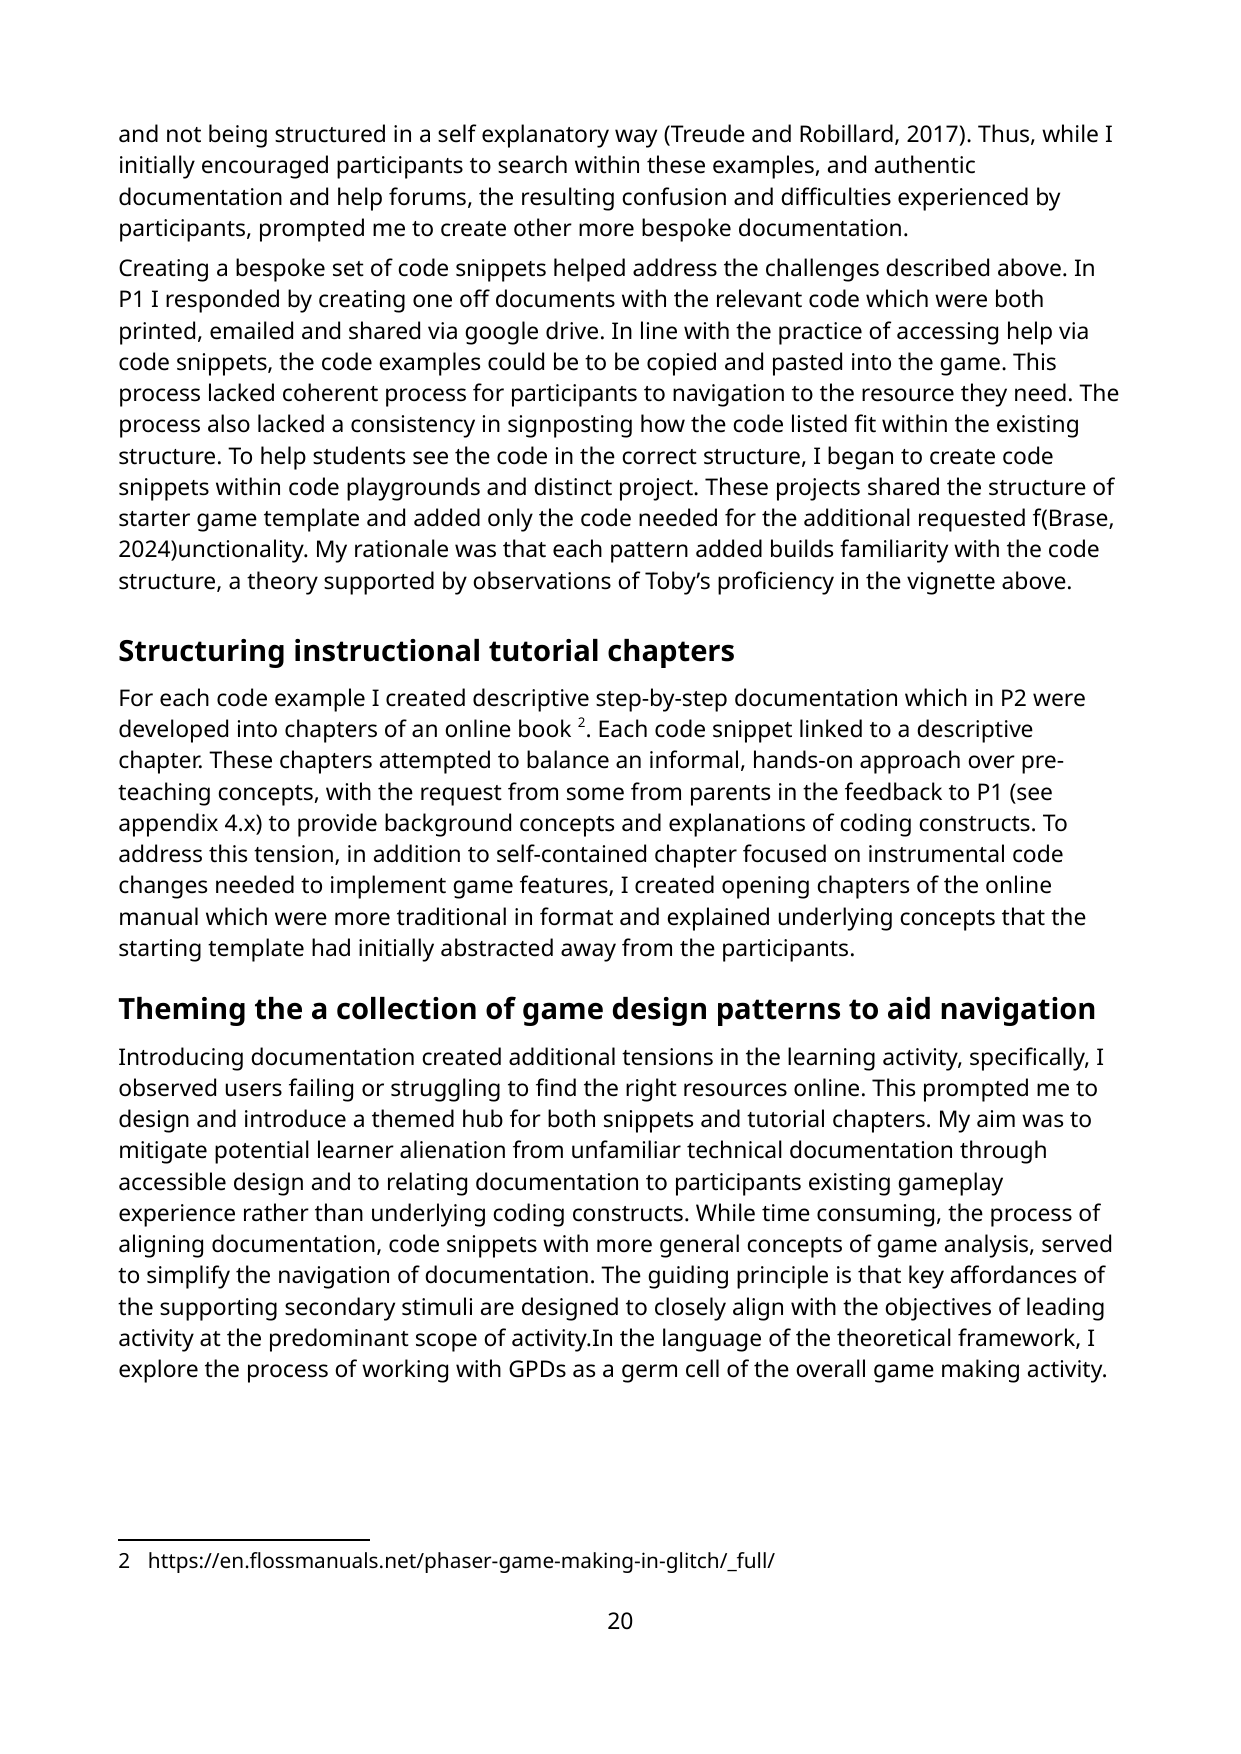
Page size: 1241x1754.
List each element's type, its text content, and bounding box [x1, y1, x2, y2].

text and not being structured in a self explanatory way (Treude and Robillard, 2017). Thus, while I initially encouraged participants to search within these examples, and authentic documentation and help forums, the resulting confusion and difficulties experienced by participants, prompted me to create other more bespoke documentation. [118, 118, 1122, 243]
text Introducing documentation created additional tensions in the learning activity, specifically, I observed users failing or struggling to find the right resources online. This prompted me to design and introduce a themed hub for both snippets and tutorial chapters. My aim was to mitigate potential learner alienation from unfamiliar technical documentation through accessible design and to relating documentation to participants existing gameplay experience rather than underlying coding constructs. While time consuming, the process of aligning documentation, code snippets with more general concepts of game analysis, served to simplify the navigation of documentation. The guiding principle is that key affordances of the supporting secondary stimuli are designed to closely align with the objectives of leading activity at the predominant scope of activity.In the language of the theoretical framework, I explore the process of working with GPDs as a germ cell of the overall game making activity. [118, 1040, 1122, 1384]
subtitle Structuring instructional tutorial chapters [118, 630, 1122, 669]
text https://en.flossmanuals.net/phaser-game-making-in-glitch/_full/ [118, 1546, 1122, 1574]
subtitle Theming the a collection of game design patterns to aid navigation [118, 988, 1122, 1028]
text For each code example I created descriptive step-by-step documentation which in P2 were developed into chapters of an online book . Each code snippet linked to a descriptive chapter. These chapters attempted to balance an informal, hands-on approach over pre-teaching concepts, with the request from some from parents in the feedback to P1 (see appendix 4.x) to provide background concepts and explanations of coding constructs. To address this tension, in addition to self-contained chapter focused on instrumental code changes needed to implement game features, I created opening chapters of the online manual which were more traditional in format and explained underlying concepts that the starting template had initially abstracted away from the participants. [118, 682, 1122, 963]
text Creating a bespoke set of code snippets helped address the challenges described above. In P1 I responded by creating one off documents with the relevant code which were both printed, emailed and shared via google drive. In line with the practice of accessing help via code snippets, the code examples could be to be copied and pasted into the game. This process lacked coherent process for participants to navigation to the resource they need. The process also lacked a consistency in signposting how the code listed fit within the existing structure. To help students see the code in the correct structure, I began to create code snippets within code playgrounds and distinct project. These projects shared the structure of starter game template and added only the code needed for the additional requested f(Brase, 2024)unctionality. My rationale was that each pattern added builds familiarity with the code structure, a theory supported by observations of Toby’s proficiency in the vignette above. [118, 252, 1122, 596]
